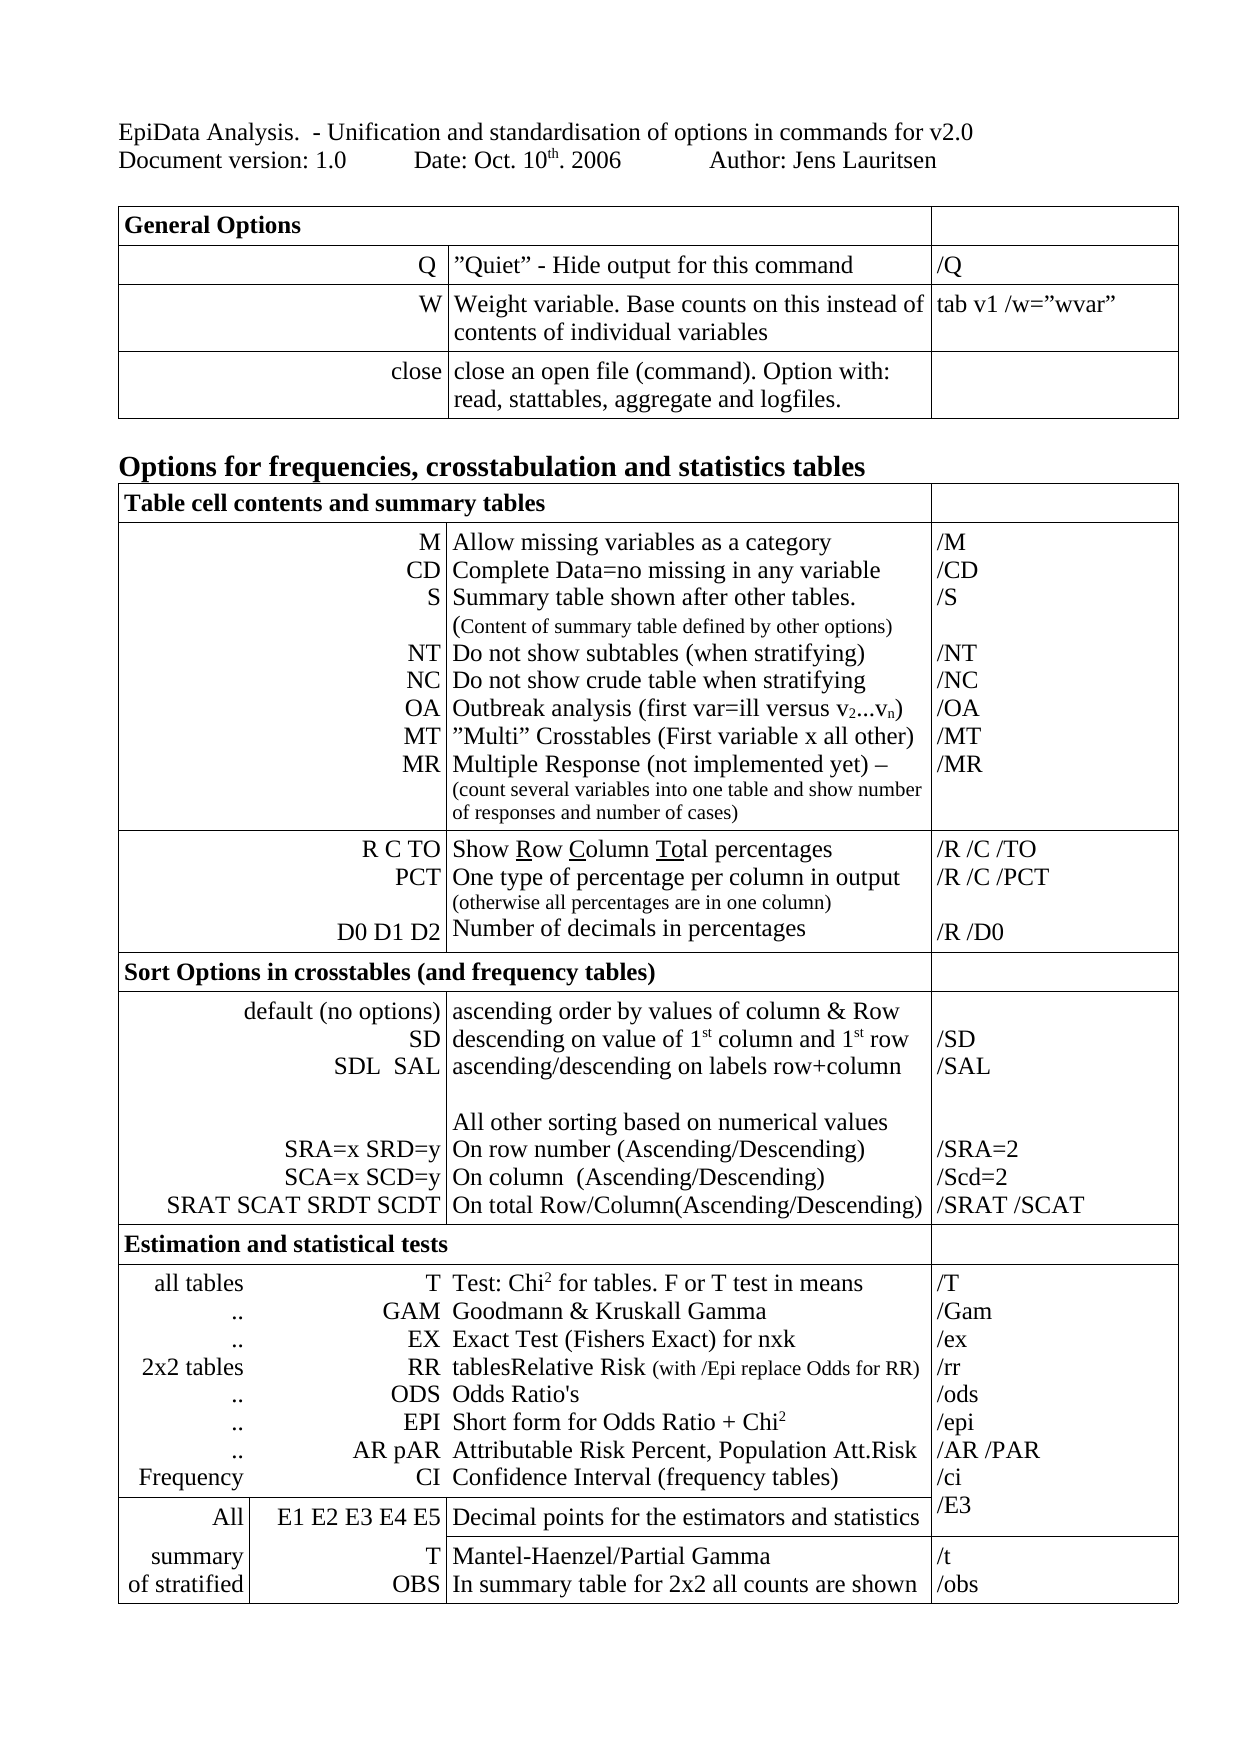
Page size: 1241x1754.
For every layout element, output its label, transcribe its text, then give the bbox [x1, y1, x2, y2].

table_header Table cell contents and summary tables [119, 484, 931, 522]
table_header Test: Chi2 for tables. F or T test in means Goodmann & Kruskall Gamma Exact Test (Fishers Exact) for nxk tablesRelative Risk (with /Epi replace Odds for RR) Odds Ratio's Short form for Odds Ratio + Chi2 Attributable Risk Percent, Population Att.Risk Confidence Interval (frequency tables) [446, 1265, 931, 1497]
table_cell /Q [932, 246, 1178, 284]
text Document version: 1.0 Date: Oct. 10th. 2006 Author: Jens Lauritsen [118, 146, 1122, 173]
table_cell Mantel-Haenzel/Partial Gamma In summary table for 2x2 all counts are shown [447, 1537, 931, 1603]
table_cell [932, 953, 1178, 991]
table_cell Estimation and statistical tests [119, 1225, 931, 1264]
table_cell /R /C /TO /R /C /PCT /R /D0 [932, 831, 1178, 952]
table_cell ascending order by values of column & Row descending on value of 1st column and 1st row ascending/descending on labels row+column All other sorting based on numerical values On row number (Ascending/Descending) On column (Ascending/Descending) On total Row/Column(Ascending/Descending) [447, 992, 931, 1224]
table_header [932, 484, 1178, 522]
table_cell M CD S NT NC OA MT MR [119, 523, 446, 829]
table_cell W [119, 285, 448, 351]
table_cell ”Quiet” - Hide output for this command [449, 246, 931, 284]
table_cell [932, 352, 1178, 418]
table_cell All [119, 1498, 249, 1536]
table_cell /SD /SAL /SRA=2 /Scd=2 /SRAT /SCAT [932, 992, 1178, 1224]
table_cell summary of stratified [119, 1536, 249, 1603]
table_cell Show Row Column Total percentages One type of percentage per column in output (otherwise all percentages are in one column) Number of decimals in percentages [447, 831, 931, 952]
table_cell /t /obs [932, 1537, 1178, 1603]
table_cell R C TO PCT D0 D1 D2 [119, 831, 446, 952]
table_cell Sort Options in crosstables (and frequency tables) [119, 953, 931, 991]
table_cell Weight variable. Base counts on this instead of contents of individual variables [449, 285, 931, 351]
table_cell default (no options) SD SDL SAL SRA=x SRD=y SCA=x SCD=y SRAT SCAT SRDT SCDT [119, 992, 446, 1224]
table_cell T OBS [250, 1536, 446, 1603]
table_cell /M /CD /S /NT /NC /OA /MT /MR [932, 523, 1178, 829]
table_cell Allow missing variables as a category Complete Data=no missing in any variable Summary table shown after other tables. (Content of summary table defined by other options) Do not show subtables (when stratifying) Do not show crude table when stratifying Outbreak analysis (first var=ill versus v2...vn) ”Multi” Crosstables (First variable x all other) Multiple Response (not implemented yet) – (count several variables into one table and show number of responses and number of cases) [447, 523, 931, 829]
table_header T GAM EX RR ODS EPI AR pAR CI [249, 1265, 446, 1497]
table_cell E1 E2 E3 E4 E5 [250, 1498, 446, 1536]
table_cell close [119, 352, 448, 418]
table_header all tables .. .. 2x2 tables .. .. .. Frequency [119, 1265, 249, 1497]
table_cell close an open file (command). Option with: read, stattables, aggregate and logfiles. [449, 352, 931, 418]
table_header [932, 207, 1178, 245]
table_cell Q [119, 246, 448, 284]
text EpiData Analysis. - Unification and standardisation of options in commands for v2.0 [118, 118, 1122, 146]
table_cell Decimal points for the estimators and statistics [447, 1498, 931, 1536]
text Options for frequencies, crosstabulation and statistics tables [118, 451, 1122, 483]
table_header General Options [119, 207, 931, 245]
table_cell [932, 1225, 1178, 1264]
table_cell tab v1 /w=”wvar” [932, 285, 1178, 351]
table_cell /T /Gam /ex /rr /ods /epi /AR /PAR /ci /E3 [932, 1265, 1178, 1536]
